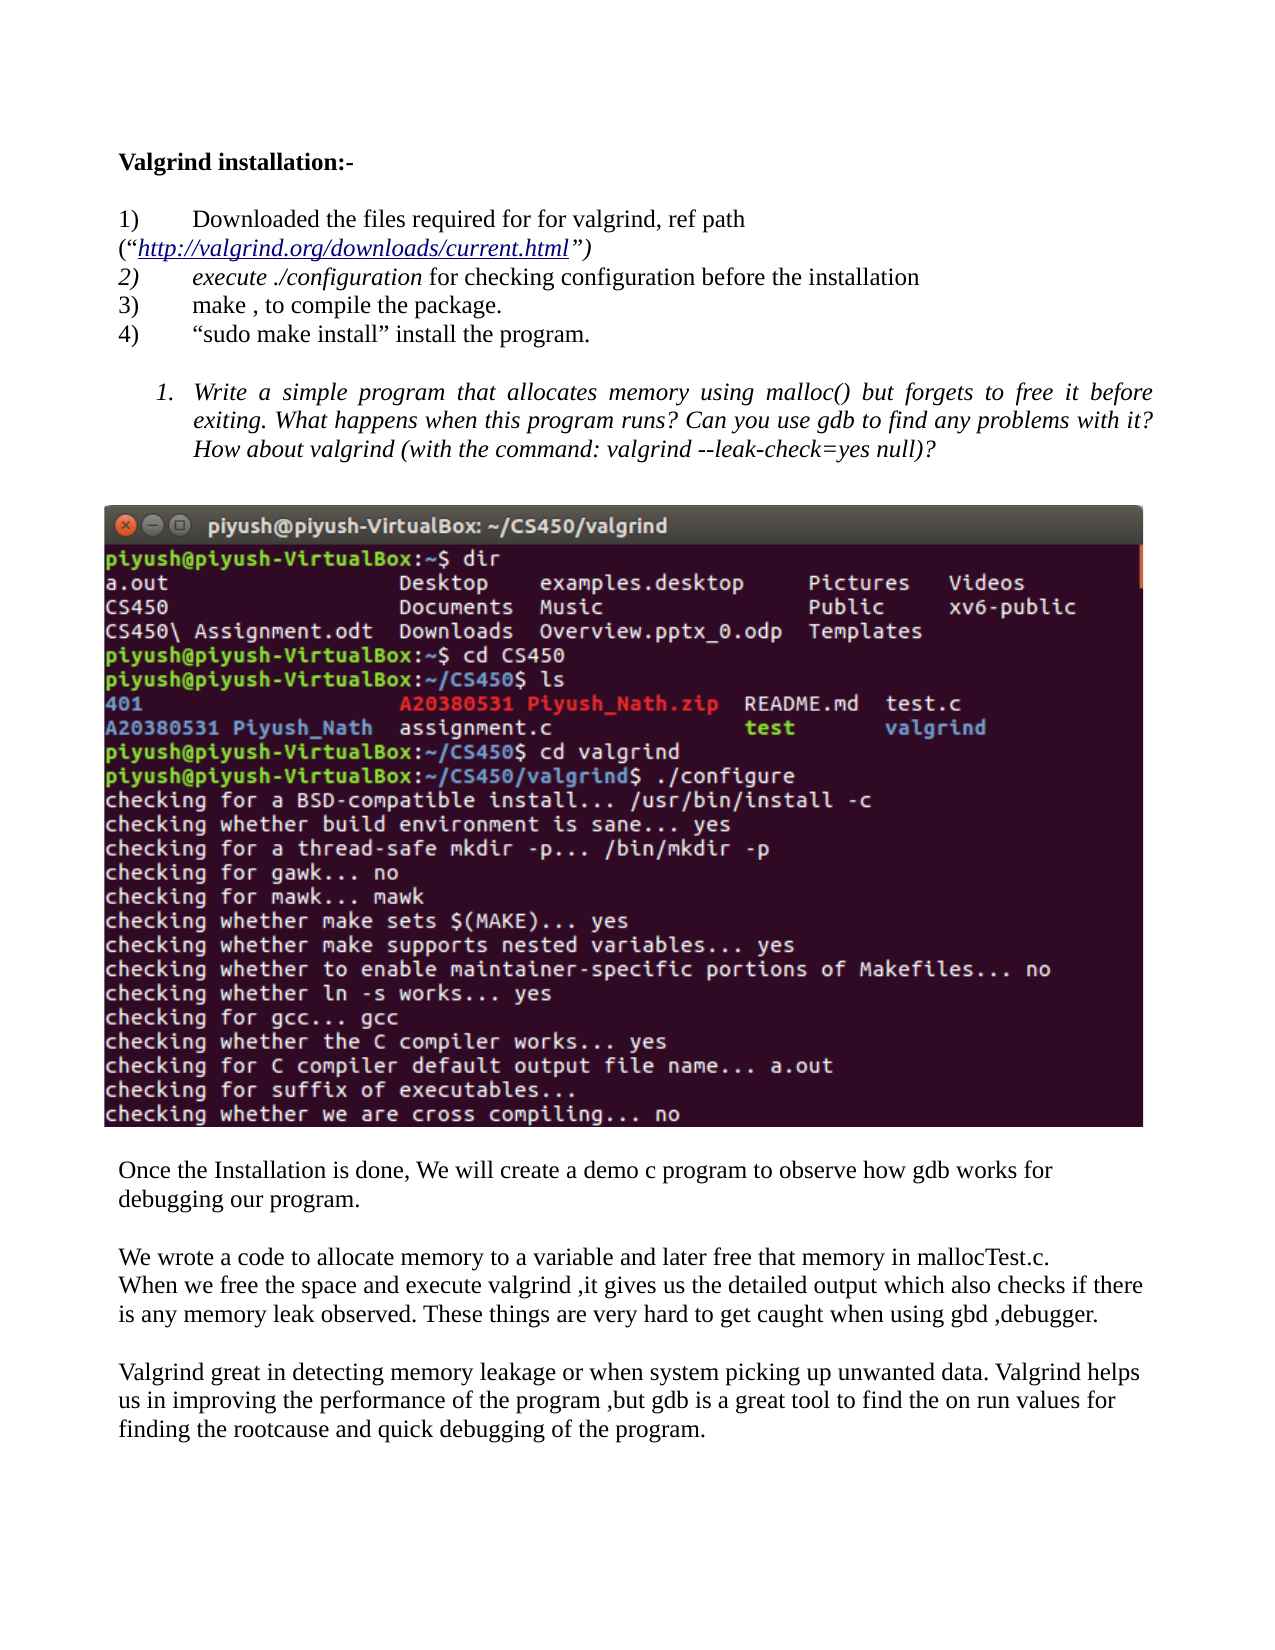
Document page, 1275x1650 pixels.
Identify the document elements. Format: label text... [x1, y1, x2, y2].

text 4) “sudo make install” install the program. [118, 319, 1157, 348]
text 3) make , to compile the package. [118, 291, 1157, 319]
text 1) Downloaded the files required for for valgrind, ref path (“http://valgrind.org/downloads/current.html”) [118, 204, 1157, 262]
text 2) execute ./configuration for checking configuration before the installation [118, 262, 1157, 291]
text Valgrind great in detecting memory leakage or when system picking up unwanted data. Valgrind helps us in improving the performance of the program ,but gdb is a great tool to find the on run values for finding the rootcause and quick debugging of the program. [118, 1357, 1157, 1443]
text Valgrind installation:- [118, 147, 1157, 176]
text When we free the space and execute valgrind ,it gives us the detailed output which also checks if there is any memory leak observed. These things are very hard to get caught when using gbd ,debugger. [118, 1270, 1157, 1328]
text Once the Installation is done, We will create a demo c program to observe how gdb works for debugging our program. [118, 1155, 1157, 1213]
list Write a simple program that allocates memory using malloc() but forgets to free it before exiting. What happens when this program runs? Can you use gdb to find any problems with it? How about valgrind (with the command: valgrind --leak-check=yes null)? [156, 377, 1157, 463]
text We wrote a code to allocate memory to a variable and later free that memory in mallocTest.c. [118, 1242, 1157, 1270]
picture [104, 505, 1144, 1127]
